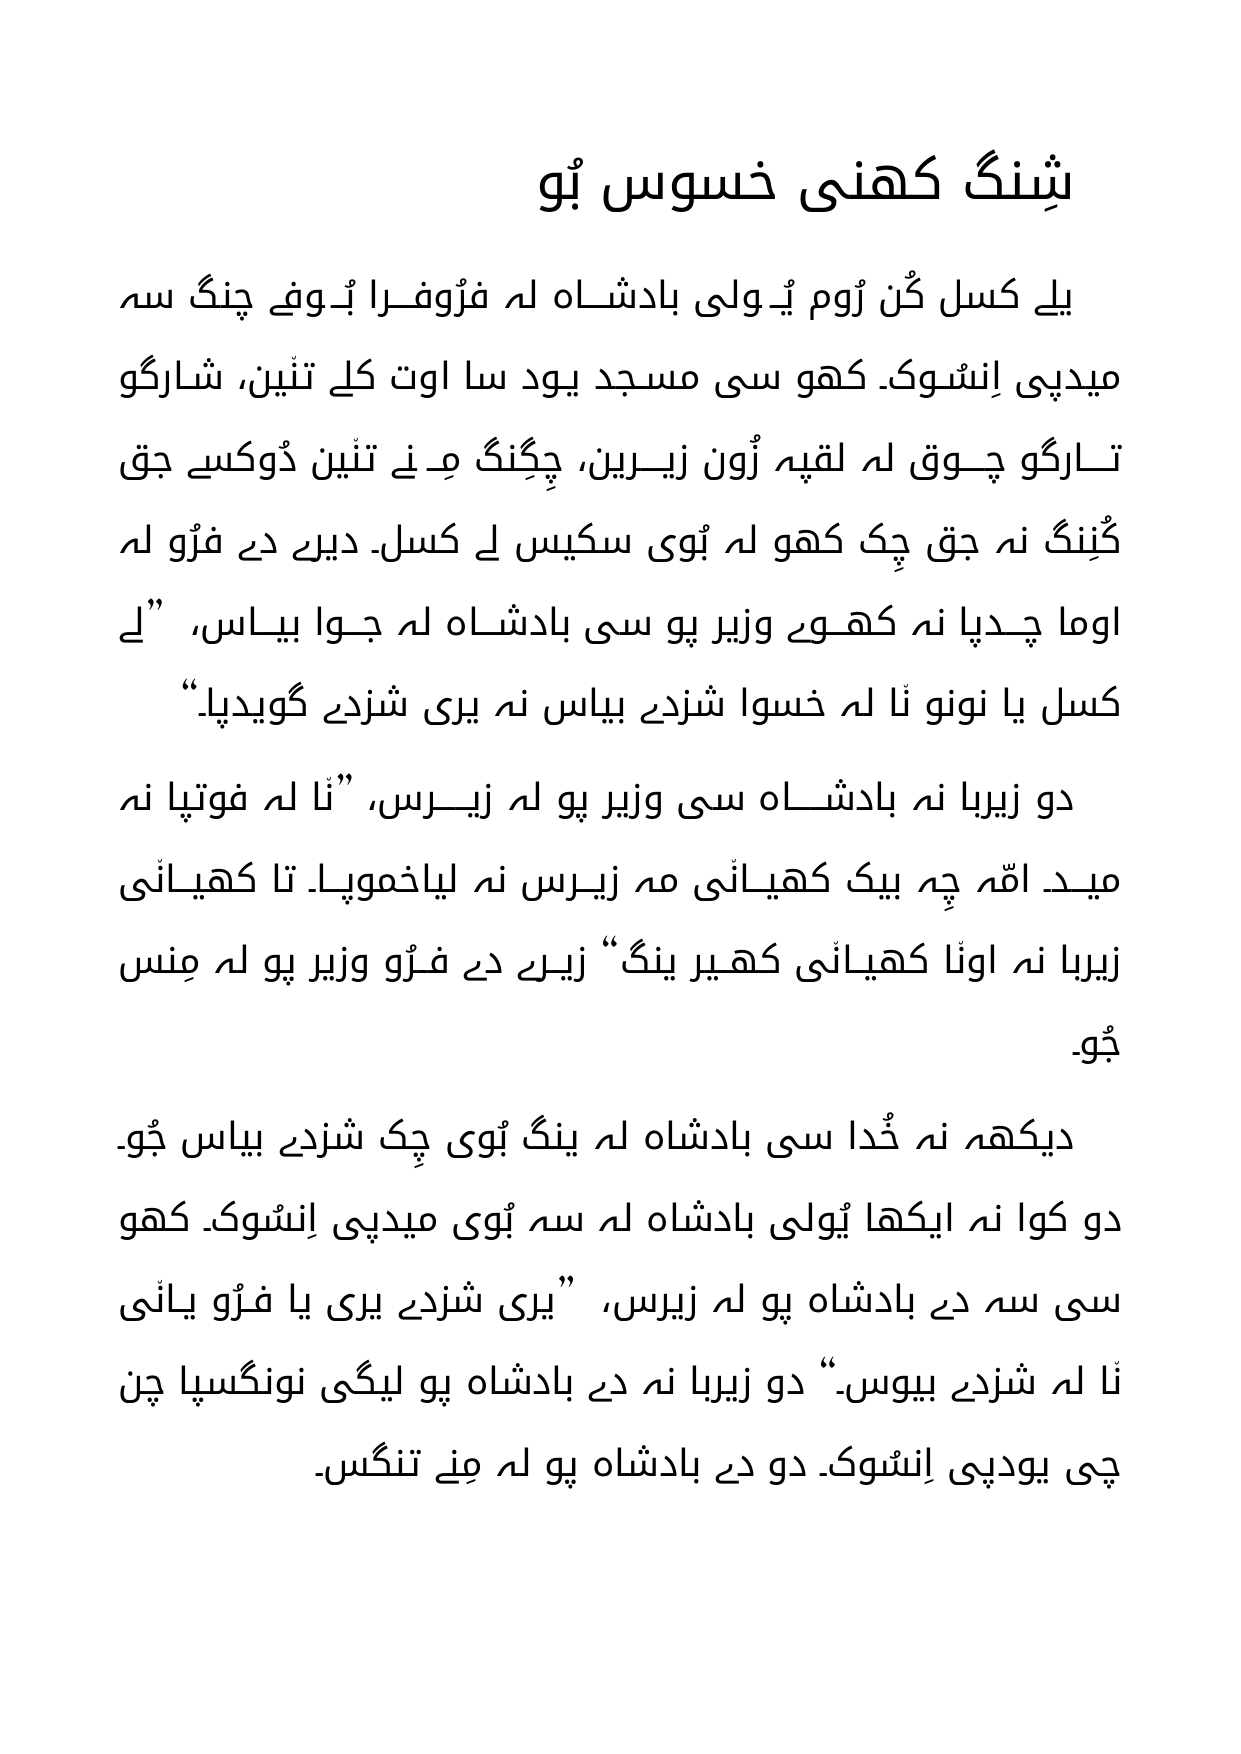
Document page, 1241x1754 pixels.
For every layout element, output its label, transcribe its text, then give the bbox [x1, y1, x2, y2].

text دو زیربا نہ بادشاہ سی وزیر پو لہ زیرس، ”ن٘ا لہ فوتپا نہ مید۔ امّہ چِہ بیک کھیان٘ی مہ زیرس نہ لیاخموپا۔ تا کھیان٘ی زیربا نہ اون٘ا کھیان٘ی کھیر ینگ“ زیرے دے فرُو وزیر پو لہ مِنس جُو۔ [118, 762, 1122, 1079]
text شِنگ کھنی خسوس بُو [118, 130, 1122, 233]
text یلے کسل کُن رُوم یُولی بادشاہ لہ فرُوفرا بُوفے چنگ سہ میدپی اِنسُوک۔ کھو سی مسجد یود سا اوت کلے تن٘ین، شارگو تارگو چوق لہ لقپہ زُون زیرین، چِگِنگ مِنے تن٘ین دُوکسے جق کُنِنگ نہ جق چِک کھو لہ بُوی سکیس لے کسل۔ دیرے دے فرُو لہ اوما چدپا نہ کھوے وزیر پو سی بادشاہ لہ جوا بیاس، ”لے کسل یا نونو ن٘ا لہ خسوا شزدے بیاس نہ یری شزدے گویدپا۔“ [118, 260, 1122, 740]
text دیکھہ نہ خُدا سی بادشاہ لہ ینگ بُوی چِک شزدے بیاس جُو۔ دو کوا نہ ایکھا یُولی بادشاہ لہ سہ بُوی میدپی اِنسُوک۔ کھو سی سہ دے بادشاہ پو لہ زیرس، ”یری شزدے یری یا فرُو یان٘ی ن٘ا لہ شزدے بیوس۔“ دو زیربا نہ دے بادشاہ پو لیگی نونگسپا چن چی یودپی اِنسُوک۔ دو دے بادشاہ پو لہ مِنے تنگس۔ [118, 1101, 1122, 1499]
